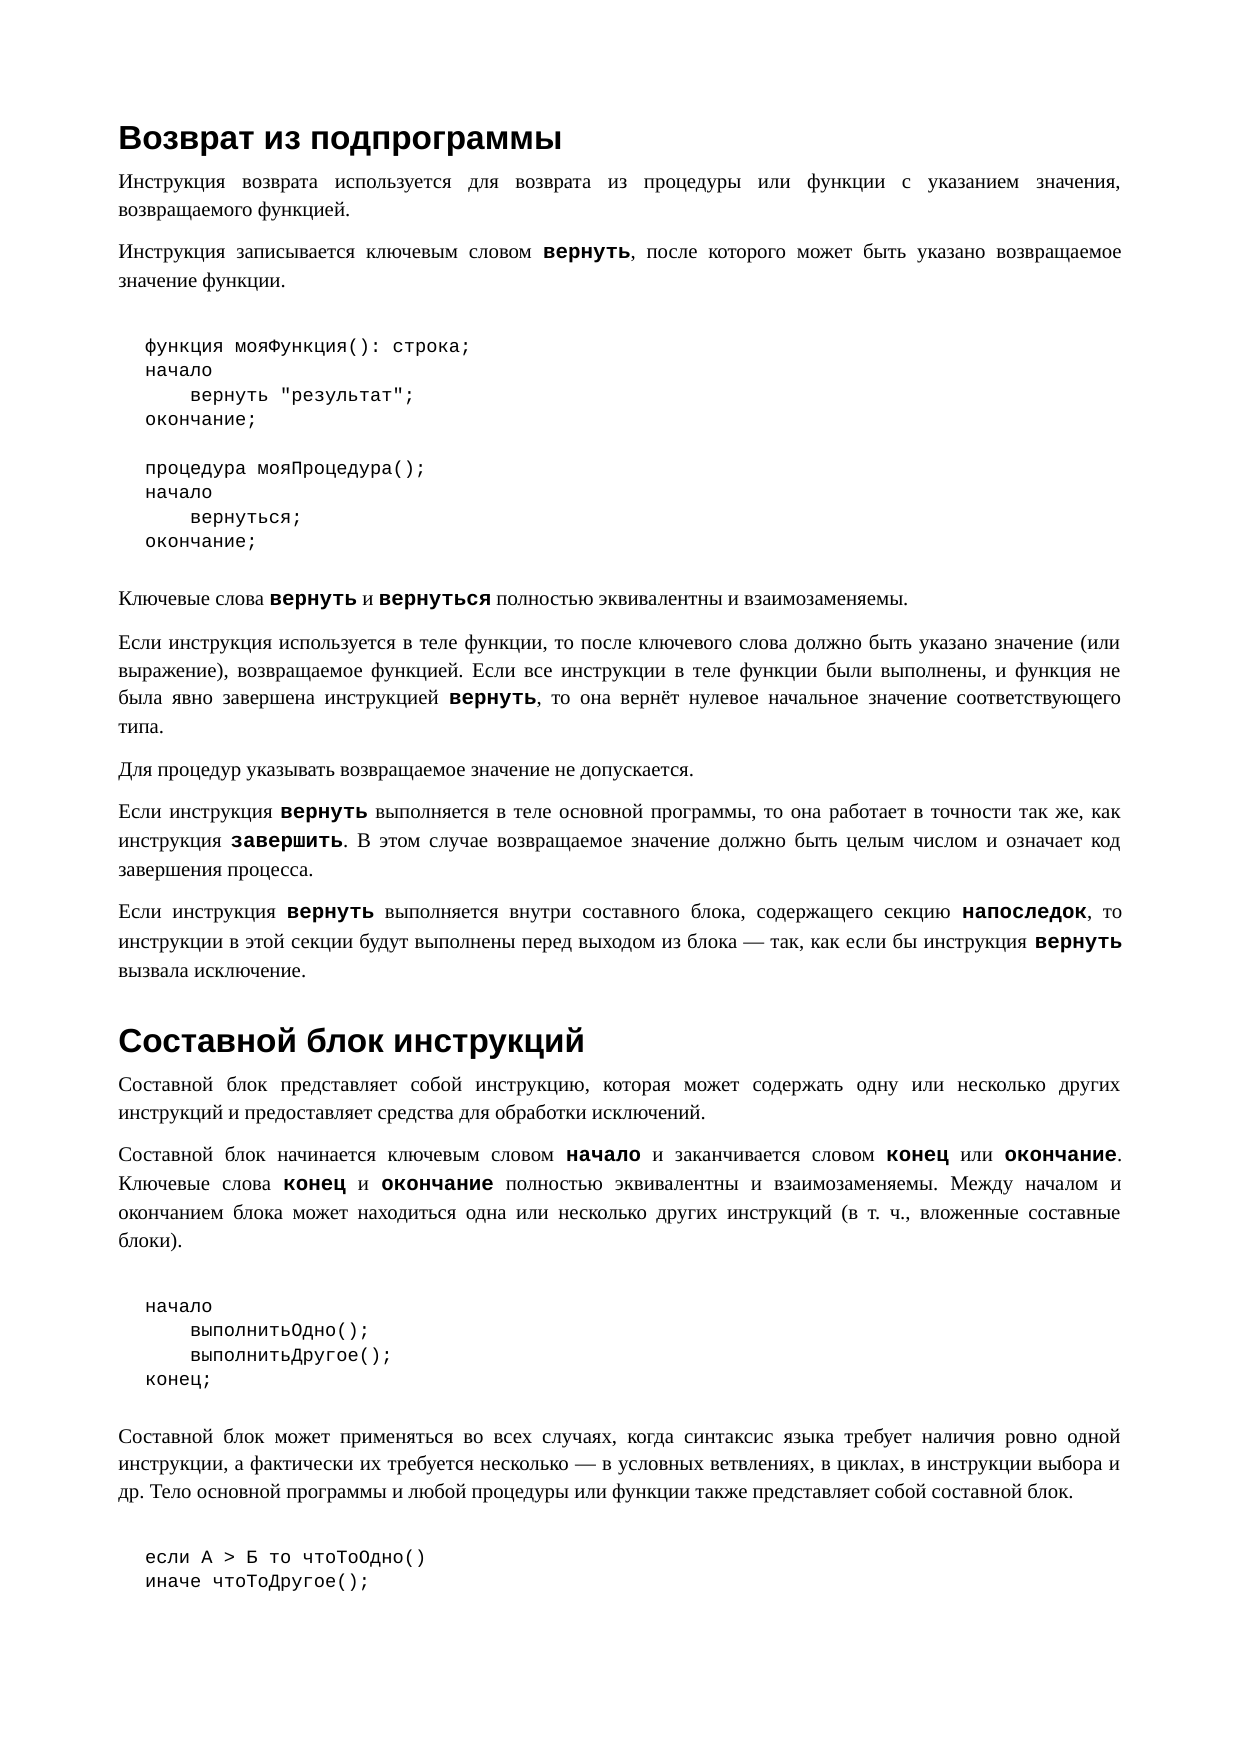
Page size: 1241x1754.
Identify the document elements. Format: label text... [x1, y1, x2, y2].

text Если инструкция вернуть выполняется внутри составного блока, содержащего секцию напоследок, то инструкции в этой секции будут выполнены перед выходом из блока — так, как если бы инструкция вернуть вызвала исключение. [118, 899, 1122, 982]
text Для процедур указывать возвращаемое значение не допускается. [118, 757, 1122, 781]
subtitle Составной блок инструкций [118, 1021, 1122, 1059]
text Инструкция записывается ключевым словом вернуть, после которого может быть указано возвращаемое значение функции. [118, 239, 1122, 292]
text функция мояФункция(): строка; начало вернуть "результат"; окончание; [136, 328, 1104, 431]
subtitle Возврат из подпрограммы [118, 118, 1122, 157]
text если А > Б то чтоТоОдно() иначе чтоТоДругое(); [136, 1539, 1104, 1593]
text Составной блок представляет собой инструкцию, которая может содержать одну или несколько других инструкций и предоставляет средства для обработки исключений. [118, 1072, 1122, 1124]
text Если инструкция используется в теле функции, то после ключевого слова должно быть указано значение (или выражение), возвращаемое функцией. Если все инструкции в теле функции были выполнены, и функция не была явно завершена инструкцией вернуть, то она вернёт нулевое начальное значение соответствующего типа. [118, 630, 1122, 738]
text Если инструкция вернуть выполняется в теле основной программы, то она работает в точности так же, как инструкция завершить. В этом случае возвращаемое значение должно быть целым числом и означает код завершения процесса. [118, 799, 1122, 881]
text Составной блок может применяться во всех случаях, когда синтаксис языка требует наличия ровно одной инструкции, а фактически их требуется несколько — в условных ветвлениях, в циклах, в инструкции выбора и др. Тело основной программы и любой процедуры или функции также представляет собой составной блок. [118, 1424, 1122, 1503]
text Составной блок начинается ключевым словом начало и заканчивается словом конец или окончание. Ключевые слова конец и окончание полностью эквивалентны и взаимозаменяемы. Между началом и окончанием блока может находиться одна или несколько других инструкций (в т. ч., вложенные составные блоки). [118, 1142, 1122, 1252]
text Ключевые слова вернуть и вернуться полностью эквивалентны и взаимозаменяемы. [118, 586, 1122, 611]
text Инструкция возврата используется для возврата из процедуры или функции с указанием значения, возвращаемого функцией. [118, 169, 1122, 221]
text процедура мояПроцедура(); начало вернуться; окончание; [136, 450, 1104, 562]
text начало выполнитьОдно(); выполнитьДругое(); конец; [136, 1288, 1104, 1400]
